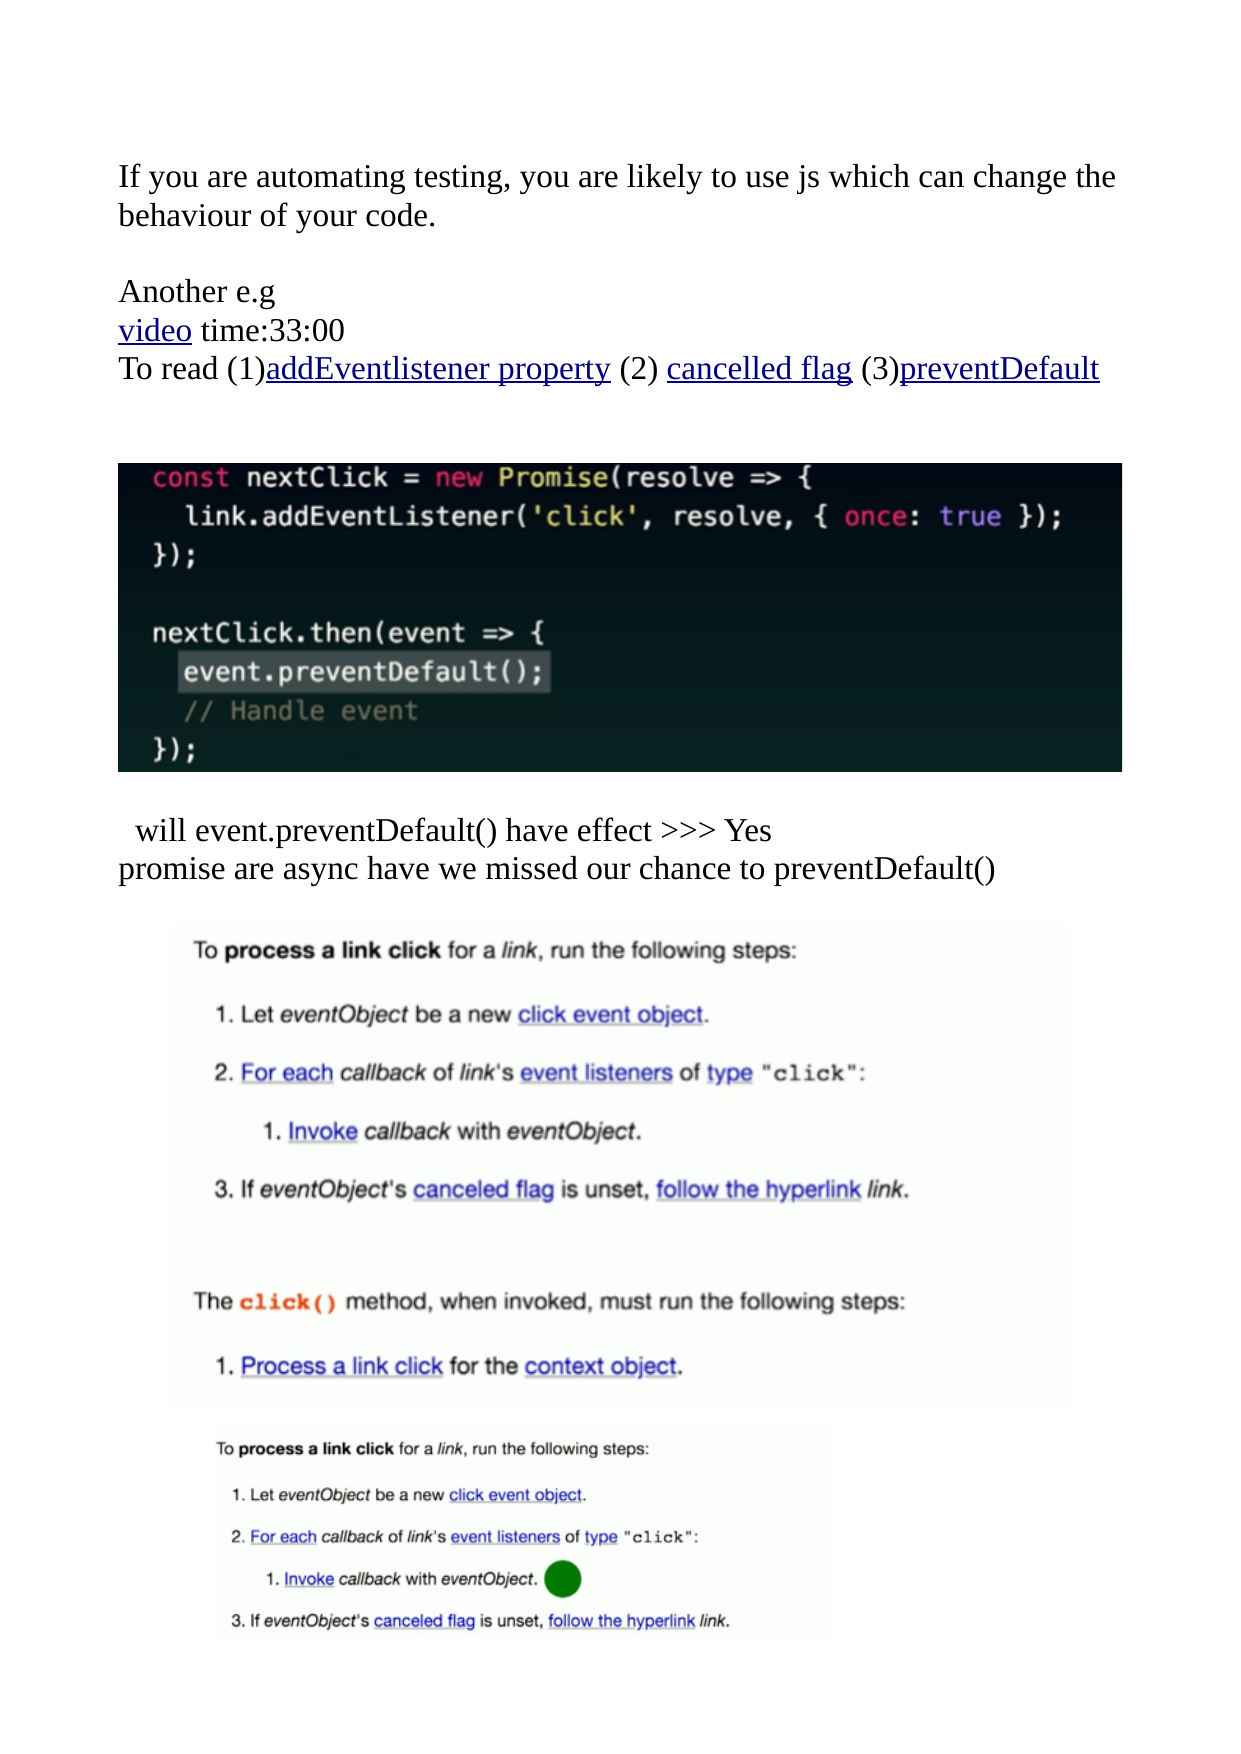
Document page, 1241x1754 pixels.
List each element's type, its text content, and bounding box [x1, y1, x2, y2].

text If you are automating testing, you are likely to use js which can change the behaviour of your code. [118, 156, 1122, 233]
text To read (1)addEventlistener property (2) cancelled flag (3)preventDefault [118, 348, 1122, 386]
picture [118, 463, 1123, 772]
text promise are async have we missed our chance to preventDefault() [118, 848, 1122, 887]
text Another e.g [118, 271, 1122, 310]
picture [213, 1426, 830, 1636]
text video time:33:00 [118, 310, 1122, 348]
text will event.preventDefault() have effect >>> Yes [118, 810, 1122, 848]
picture [173, 925, 1068, 1408]
